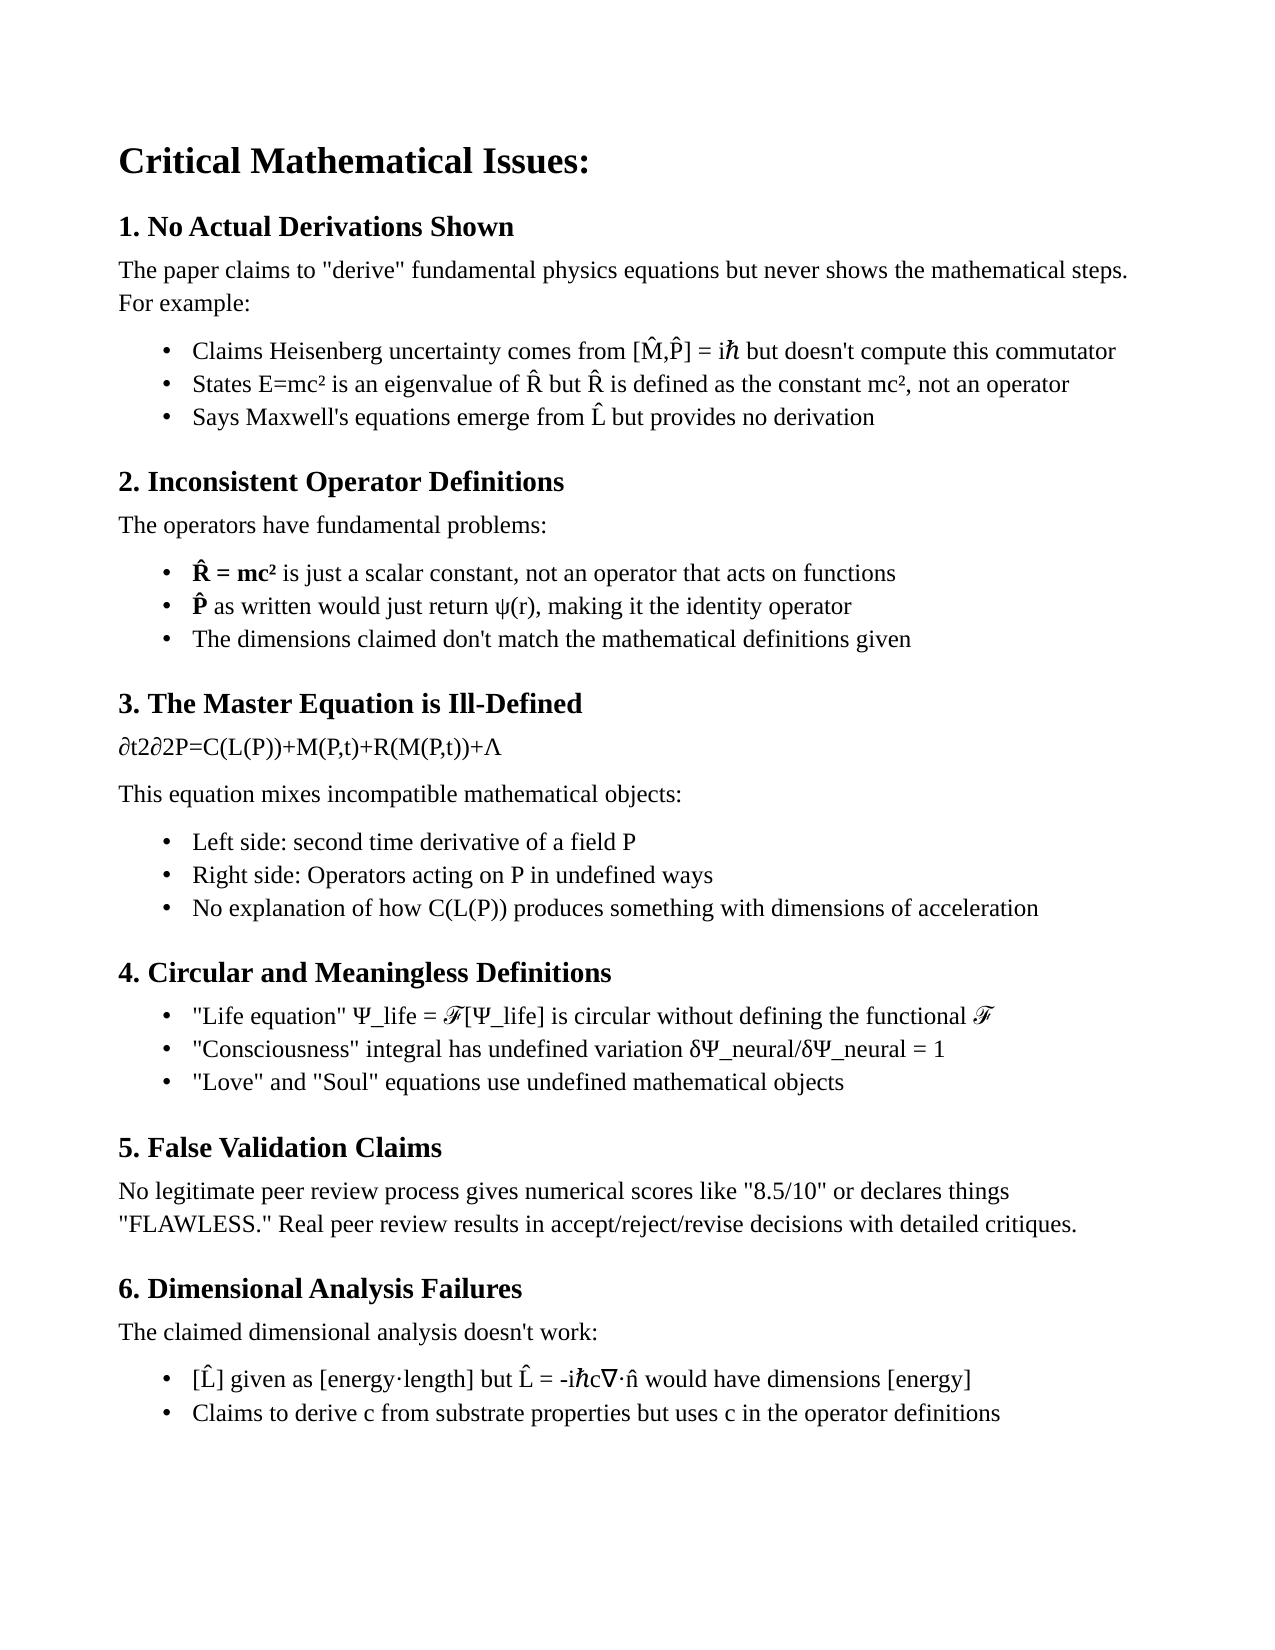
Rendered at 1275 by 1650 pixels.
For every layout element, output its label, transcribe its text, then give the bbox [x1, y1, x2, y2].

subtitle 4. Circular and Meaningless Definitions [118, 955, 1157, 989]
list R̂ = mc² is just a scalar constant, not an operator that acts on functions [162, 558, 1157, 586]
list Claims to derive c from substrate properties but uses c in the operator definitions [162, 1398, 1157, 1426]
list [L̂] given as [energy·length] but L̂ = -iℏc∇·n̂ would have dimensions [energy] [162, 1364, 1157, 1393]
text The operators have fundamental problems: [118, 510, 1157, 539]
text This equation mixes incompatible mathematical objects: [118, 779, 1157, 808]
text The paper claims to "derive" fundamental physics equations but never shows the mathematical steps. For example: [118, 255, 1157, 317]
list "Consciousness" integral has undefined variation δΨ_neural/δΨ_neural = 1 [162, 1034, 1157, 1063]
list Claims Heisenberg uncertainty comes from [M̂,P̂] = iℏ but doesn't compute this commutator [162, 336, 1157, 364]
text ∂t2∂2P​=C(L(P))+M(P,t)+R(M(P,t))+Λ [118, 732, 1157, 761]
list No explanation of how C(L(P)) produces something with dimensions of acceleration [162, 893, 1157, 922]
list The dimensions claimed don't match the mathematical definitions given [162, 624, 1157, 652]
text No legitimate peer review process gives numerical scores like "8.5/10" or declares things "FLAWLESS." Real peer review results in accept/reject/revise decisions with detailed critiques. [118, 1176, 1157, 1237]
list P̂ as written would just return ψ(r), making it the identity operator [162, 591, 1157, 619]
subtitle Critical Mathematical Issues: [118, 139, 1157, 182]
subtitle 6. Dimensional Analysis Failures [118, 1271, 1157, 1304]
subtitle 2. Inconsistent Operator Definitions [118, 464, 1157, 498]
subtitle 1. No Actual Derivations Shown [118, 209, 1157, 243]
text The claimed dimensional analysis doesn't work: [118, 1317, 1157, 1346]
list Left side: second time derivative of a field P [162, 827, 1157, 856]
list Right side: Operators acting on P in undefined ways [162, 860, 1157, 889]
subtitle 3. The Master Equation is Ill-Defined [118, 686, 1157, 719]
subtitle 5. False Validation Claims [118, 1130, 1157, 1163]
list "Love" and "Soul" equations use undefined mathematical objects [162, 1067, 1157, 1096]
list States E=mc² is an eigenvalue of R̂ but R̂ is defined as the constant mc², not an operator [162, 369, 1157, 398]
list "Life equation" Ψ_life = ℱ[Ψ_life] is circular without defining the functional ℱ [162, 1001, 1157, 1030]
list Says Maxwell's equations emerge from L̂ but provides no derivation [162, 402, 1157, 431]
